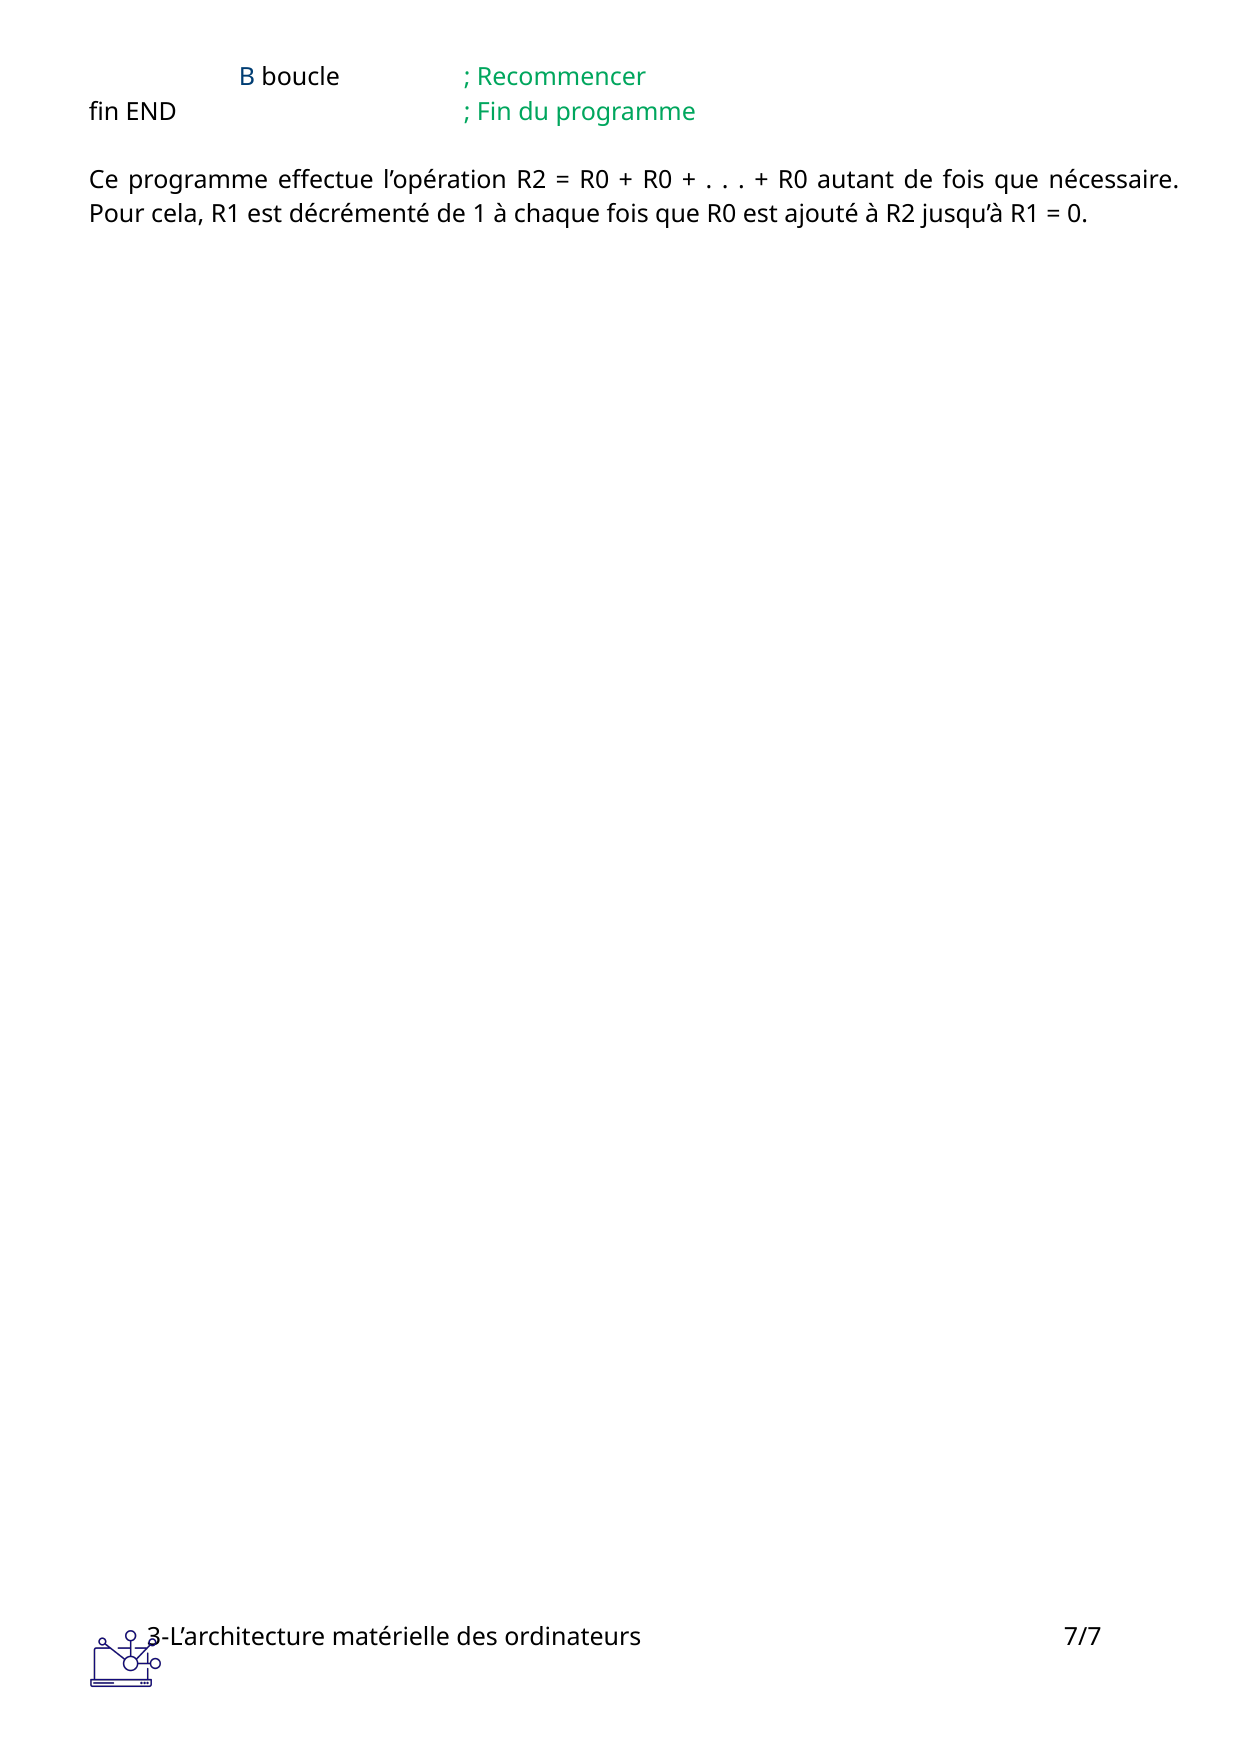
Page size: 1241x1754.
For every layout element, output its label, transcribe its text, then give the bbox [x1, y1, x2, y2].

text Ce programme effectue l’opération R2 = R0 + R0 + . . . + R0 autant de fois que nécessaire. Pour cela, R1 est décrémenté de 1 à chaque fois que R0 est ajouté à R2 jusqu’à R1 = 0. [88, 161, 1181, 229]
text fin END ; Fin du programme [88, 93, 1181, 127]
text B boucle ; Recommencer [88, 59, 1181, 93]
picture [87, 1620, 164, 1697]
